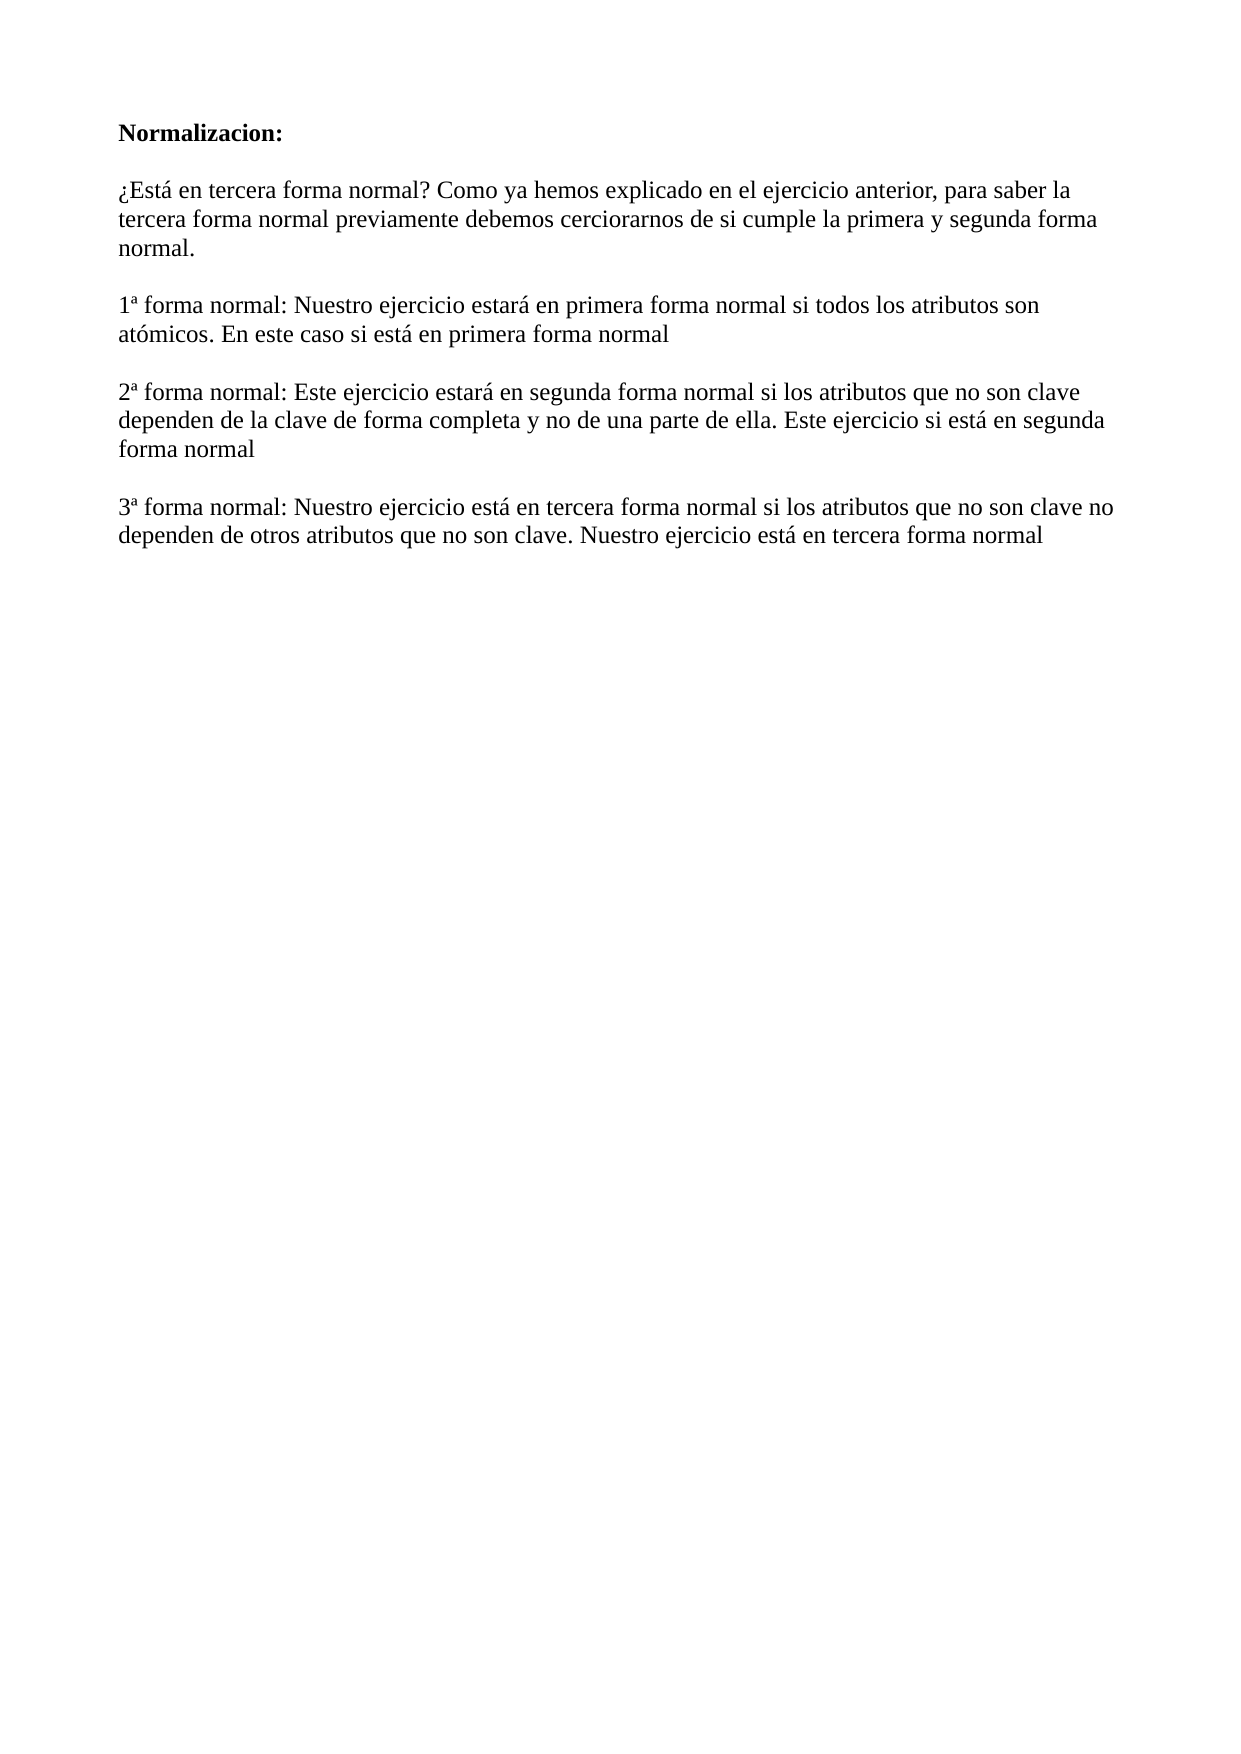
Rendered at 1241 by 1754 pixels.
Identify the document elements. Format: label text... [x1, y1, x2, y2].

text 1ª forma normal: Nuestro ejercicio estará en primera forma normal si todos los atributos son atómicos. En este caso si está en primera forma normal [118, 291, 1122, 348]
text Normalizacion: [118, 118, 1122, 147]
text 2ª forma normal: Este ejercicio estará en segunda forma normal si los atributos que no son clave dependen de la clave de forma completa y no de una parte de ella. Este ejercicio si está en segunda forma normal [118, 377, 1122, 463]
text 3ª forma normal: Nuestro ejercicio está en tercera forma normal si los atributos que no son clave no dependen de otros atributos que no son clave. Nuestro ejercicio está en tercera forma normal [118, 492, 1122, 549]
text ¿Está en tercera forma normal? Como ya hemos explicado en el ejercicio anterior, para saber la tercera forma normal previamente debemos cerciorarnos de si cumple la primera y segunda forma normal. [118, 176, 1122, 262]
